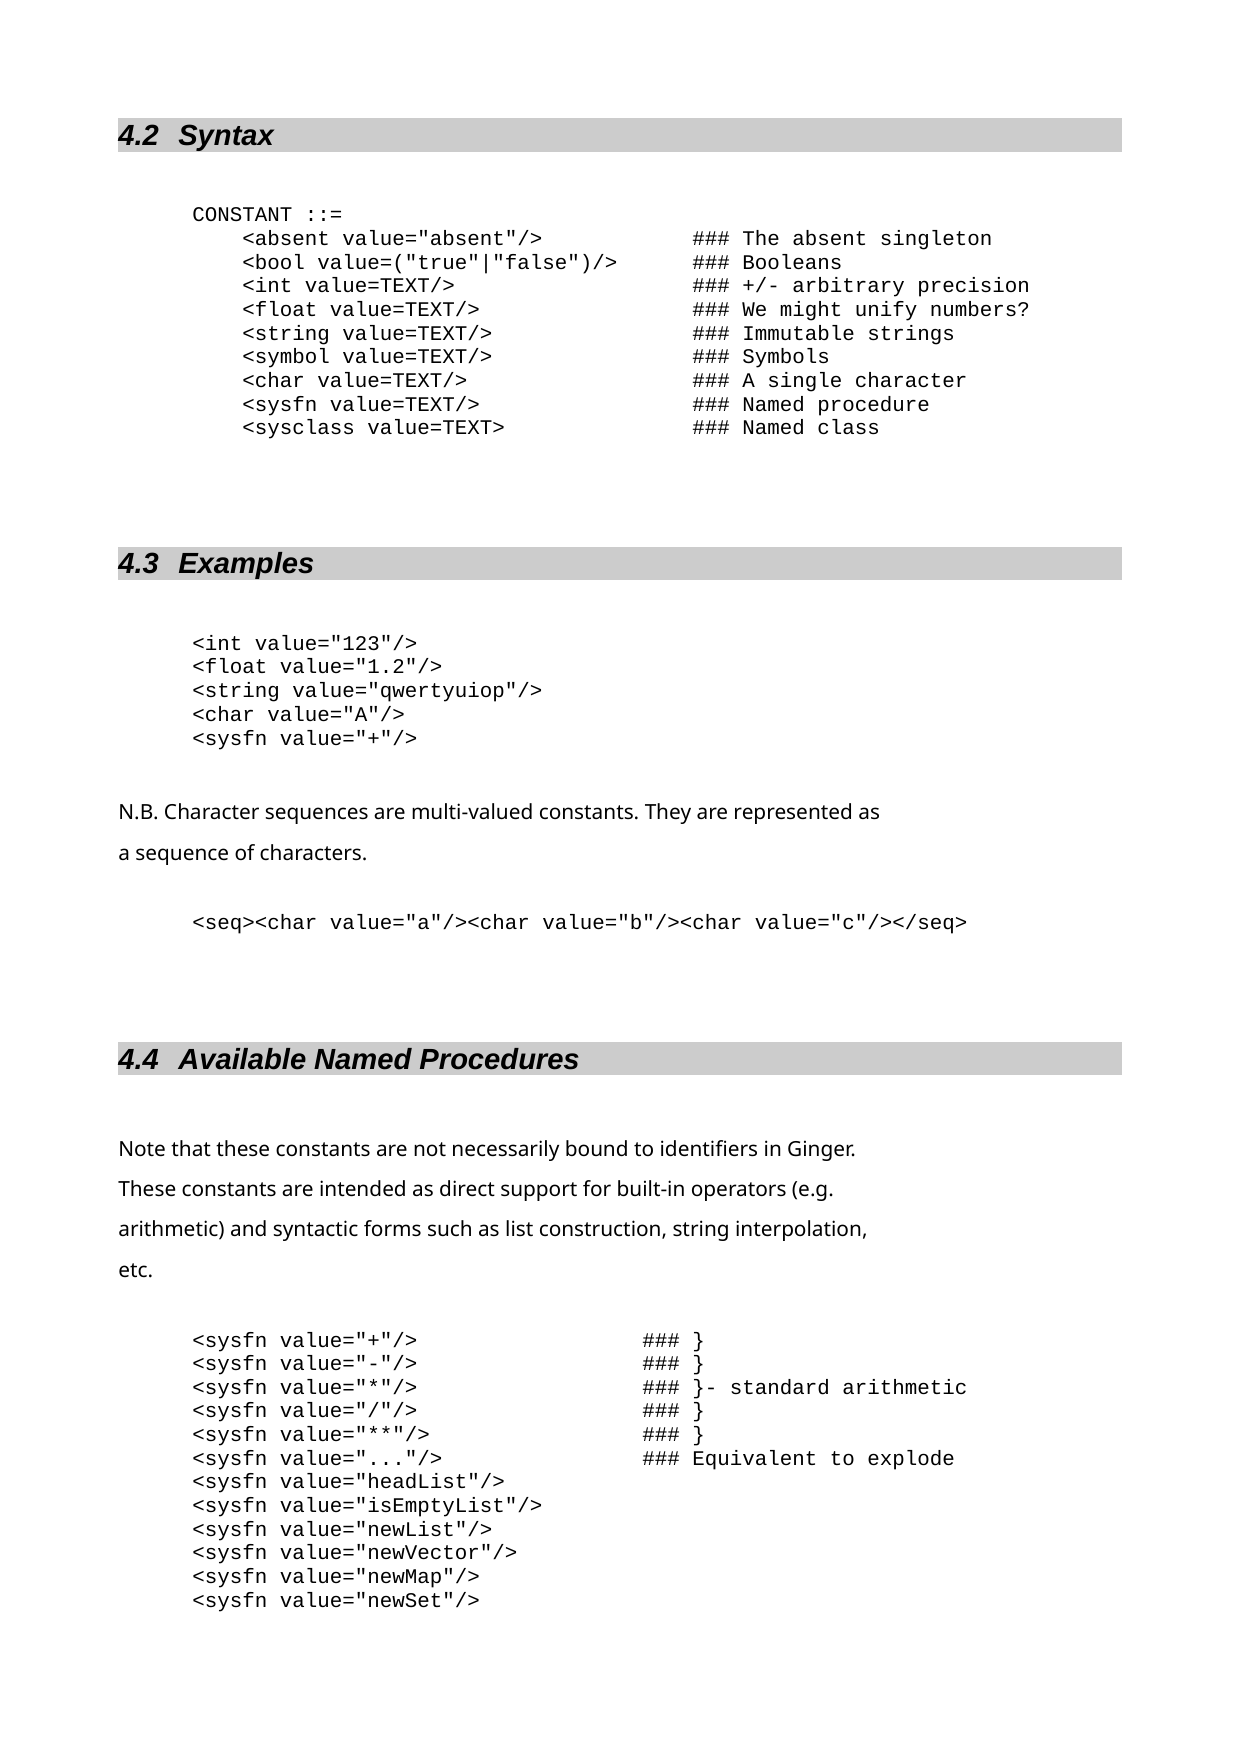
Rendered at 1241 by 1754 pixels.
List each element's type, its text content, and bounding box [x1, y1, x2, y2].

text Note that these constants are not necessarily bound to identifiers in Ginger. [118, 1134, 1122, 1162]
text CONSTANT ::= [192, 204, 1122, 228]
text N.B. Character sequences are multi-valued constants. They are represented as [118, 797, 1122, 826]
text <sysfn value="-"/> ### } [192, 1353, 1122, 1377]
text <string value=TEXT/> ### Immutable strings [192, 323, 1122, 346]
text <string value="qwertyuiop"/> [192, 680, 1122, 704]
text <float value="1.2"/> [192, 657, 1122, 680]
text <sysfn value="/"/> ### } [192, 1401, 1122, 1424]
text etc. [118, 1255, 1122, 1283]
text <bool value=("true"|"false")/> ### Booleans [192, 252, 1122, 275]
text <sysfn value="..."/> ### Equivalent to explode [192, 1448, 1122, 1471]
text <sysfn value="newSet"/> [192, 1590, 1122, 1613]
text <sysfn value="newList"/> [192, 1519, 1122, 1542]
text <sysfn value="headList"/> [192, 1471, 1122, 1495]
text <int value=TEXT/> ### +/- arbitrary precision [192, 275, 1122, 299]
text <sysfn value="newMap"/> [192, 1566, 1122, 1590]
text <sysfn value="+"/> ### } [192, 1329, 1122, 1353]
text <char value="A"/> [192, 704, 1122, 727]
text <sysfn value="**"/> ### } [192, 1424, 1122, 1448]
text <seq><char value="a"/><char value="b"/><char value="c"/></seq> [192, 912, 1122, 936]
text <symbol value=TEXT/> ### Symbols [192, 346, 1122, 370]
text <char value=TEXT/> ### A single character [192, 370, 1122, 394]
text <sysclass value=TEXT> ### Named class [192, 417, 1122, 441]
text a sequence of characters. [118, 838, 1122, 866]
text arithmetic) and syntactic forms such as list construction, string interpolation, [118, 1214, 1122, 1243]
text <float value=TEXT/> ### We might unify numbers? [192, 299, 1122, 323]
text <sysfn value=TEXT/> ### Named procedure [192, 394, 1122, 417]
text <sysfn value="newVector"/> [192, 1542, 1122, 1566]
text <int value="123"/> [192, 633, 1122, 657]
text <sysfn value="isEmptyList"/> [192, 1495, 1122, 1519]
text <sysfn value="*"/> ### }- standard arithmetic [192, 1377, 1122, 1401]
text <sysfn value="+"/> [192, 727, 1122, 751]
text <absent value="absent"/> ### The absent singleton [192, 228, 1122, 252]
subtitle Examples [118, 547, 1122, 580]
text These constants are intended as direct support for built-in operators (e.g. [118, 1174, 1122, 1203]
subtitle Available Named Procedures [118, 1042, 1122, 1075]
subtitle Syntax [118, 118, 1122, 152]
